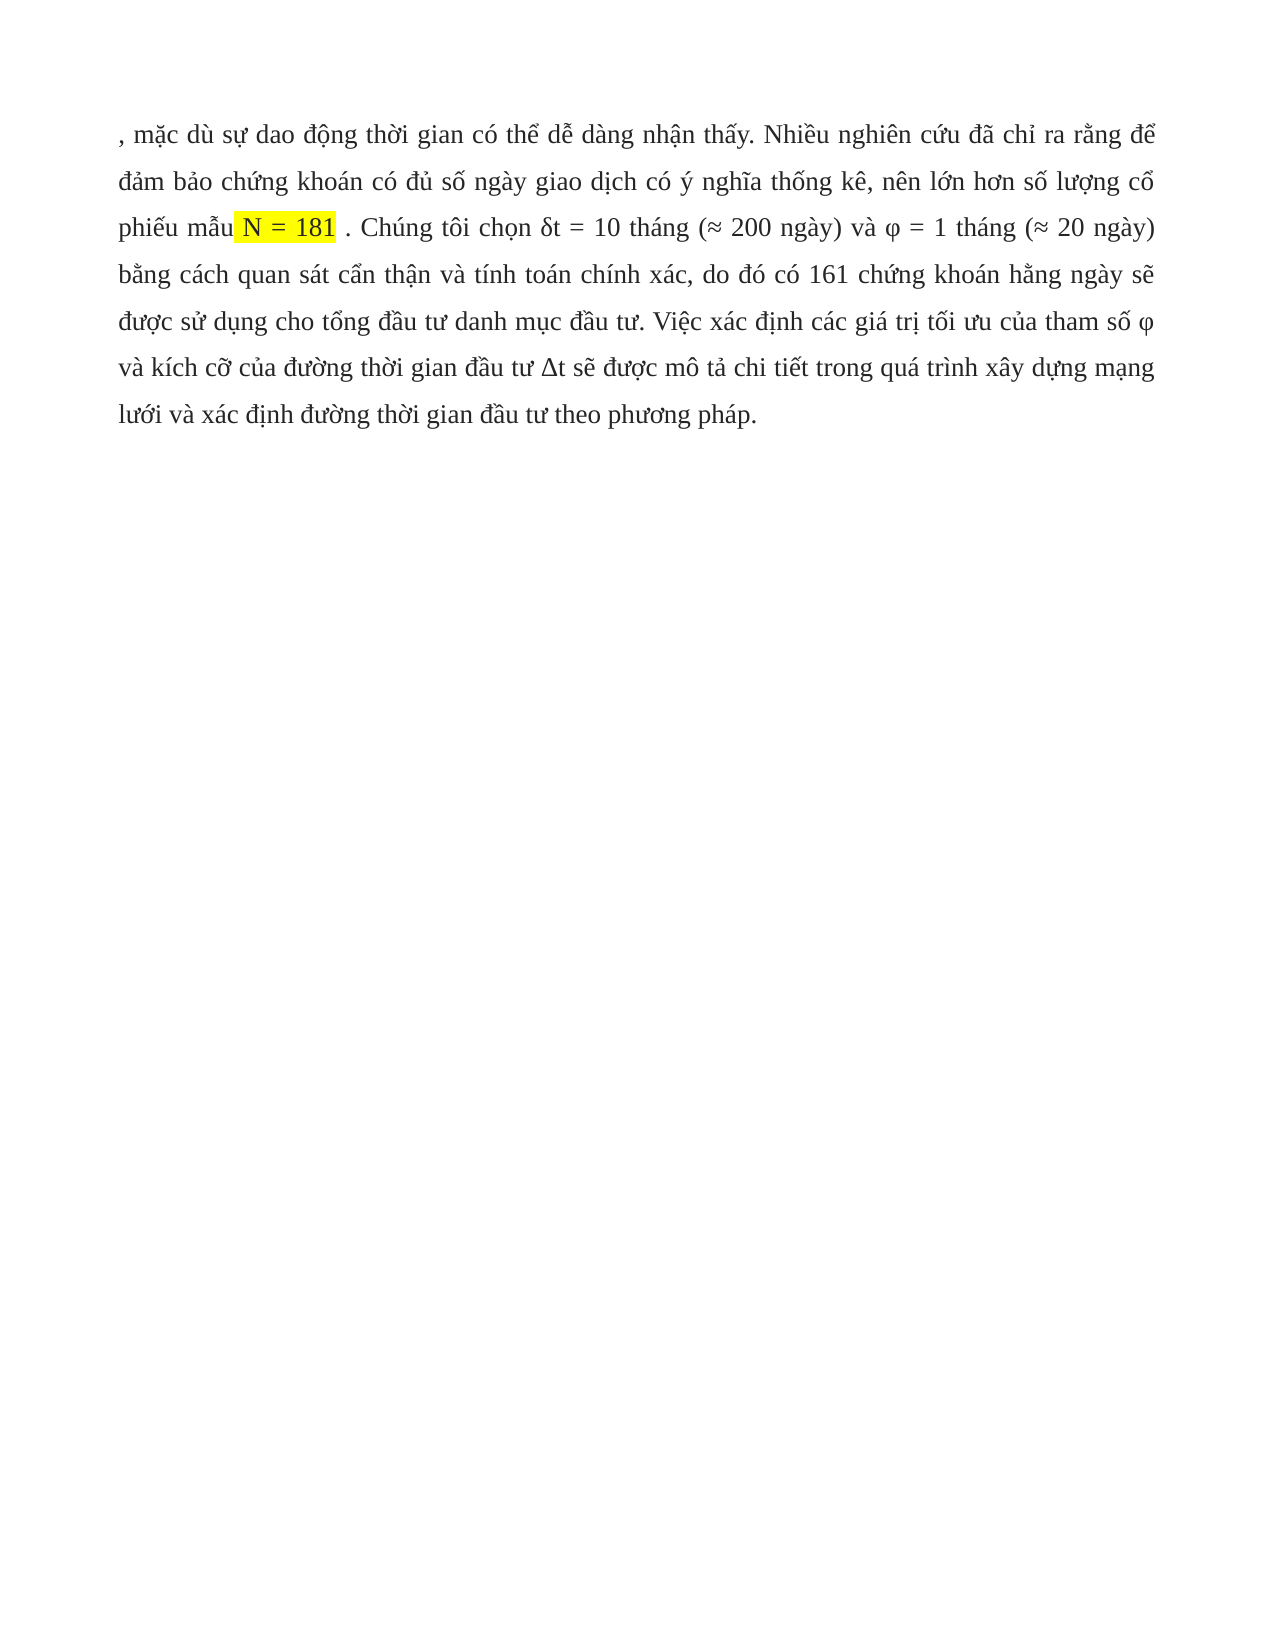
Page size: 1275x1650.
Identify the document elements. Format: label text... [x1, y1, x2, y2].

text , mặc dù sự dao động thời gian có thể dễ dàng nhận thấy. Nhiều nghiên cứu đã chỉ ra rằng để đảm bảo chứng khoán có đủ số ngày giao dịch có ý nghĩa thống kê, nên lớn hơn số lượng cổ phiếu mẫu N = 181 . Chúng tôi chọn δt = 10 tháng (≈ 200 ngày) và φ = 1 tháng (≈ 20 ngày) bằng cách quan sát cẩn thận và tính toán chính xác, do đó có 161 chứng khoán hằng ngày sẽ được sử dụng cho tổng đầu tư danh mục đầu tư. Việc xác định các giá trị tối ưu của tham số φ và kích cỡ của đường thời gian đầu tư Δt sẽ được mô tả chi tiết trong quá trình xây dựng mạng lưới và xác định đường thời gian đầu tư theo phương pháp. [118, 118, 1157, 429]
